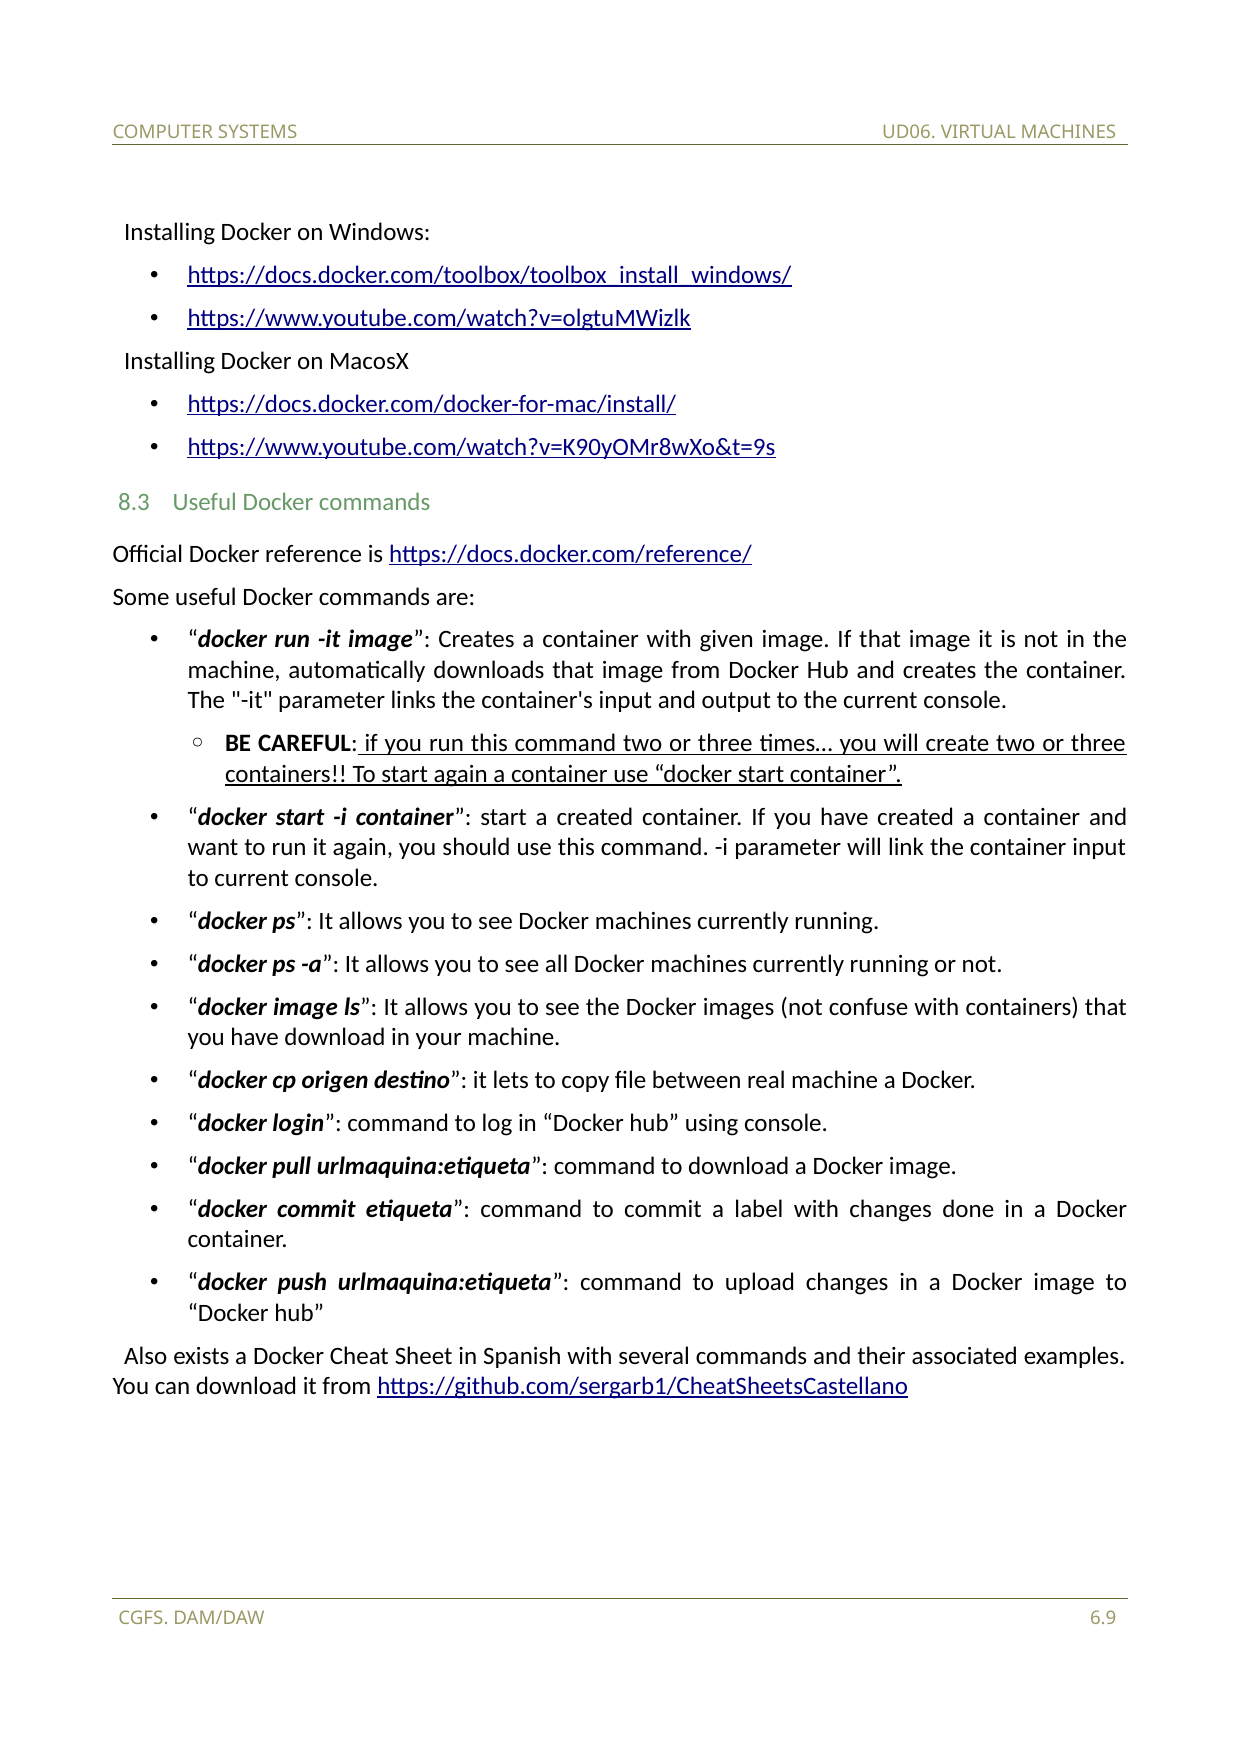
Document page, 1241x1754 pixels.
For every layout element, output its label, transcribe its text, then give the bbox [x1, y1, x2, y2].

text Installing Docker on MacosX [112, 345, 1128, 375]
list “docker run -it image”: Creates a container with given image. If that image it is not in the machine, automatically downloads that image from Docker Hub and creates the container. The "-it" parameter links the container's input and output to the current console. [150, 624, 1128, 715]
list https://docs.docker.com/docker-for-mac/install/ [150, 388, 1128, 418]
list “docker push urlmaquina:etiqueta”: command to upload changes in a Docker image to “Docker hub” [150, 1266, 1128, 1327]
list “docker start -i container”: start a created container. If you have created a container and want to run it again, you should use this command. -i parameter will link the container input to current console. [150, 801, 1128, 893]
list “docker ps -a”: It allows you to see all Docker machines currently running or not. [150, 948, 1128, 978]
list “docker cp origen destino”: it lets to copy file between real machine a Docker. [150, 1064, 1128, 1095]
list “docker pull urlmaquina:etiqueta”: command to download a Docker image. [150, 1150, 1128, 1181]
list “docker ps”: It allows you to see Docker machines currently running. [150, 905, 1128, 936]
subtitle Useful Docker commands [112, 487, 1128, 517]
list BE CAREFUL: if you run this command two or three times… you will create two or three containers!! To start again a container use “docker start container”. [187, 728, 1128, 789]
list https://www.youtube.com/watch?v=K90yOMr8wXo&t=9s [150, 431, 1128, 461]
list https://docs.docker.com/toolbox/toolbox_install_windows/ [150, 259, 1128, 289]
list “docker login”: command to log in “Docker hub” using console. [150, 1107, 1128, 1138]
list https://www.youtube.com/watch?v=olgtuMWizlk [150, 302, 1128, 332]
list “docker commit etiqueta”: command to commit a label with changes done in a Docker container. [150, 1193, 1128, 1254]
text Installing Docker on Windows: [112, 216, 1128, 247]
text Some useful Docker commands are: [112, 581, 1128, 611]
list “docker image ls”: It allows you to see the Docker images (not confuse with containers) that you have download in your machine. [150, 991, 1128, 1052]
text Also exists a Docker Cheat Sheet in Spanish with several commands and their associated examples. You can download it from https://github.com/sergarb1/CheatSheetsCastellano [112, 1340, 1128, 1401]
text Official Docker reference is https://docs.docker.com/reference/ [112, 538, 1128, 568]
